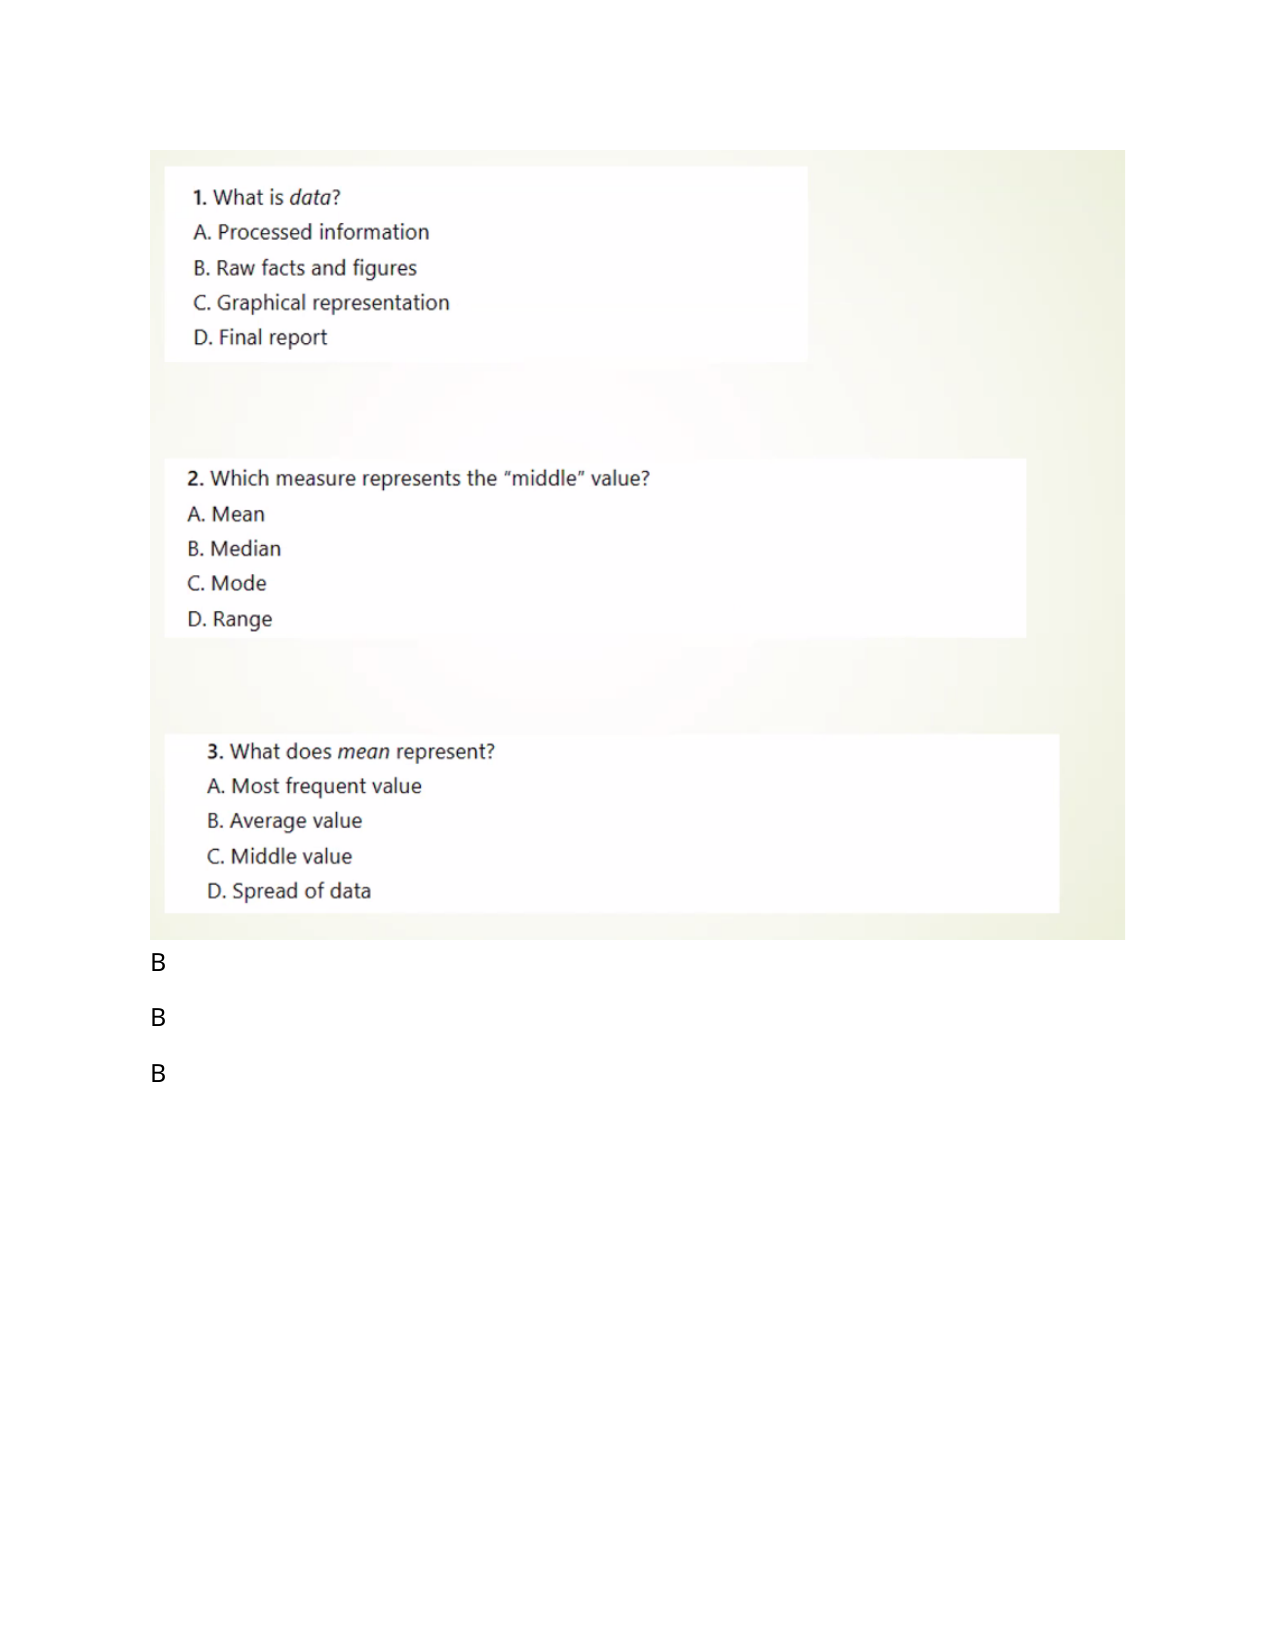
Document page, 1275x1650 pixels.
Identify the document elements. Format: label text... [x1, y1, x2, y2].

text B [150, 1056, 1125, 1090]
text B [150, 940, 1125, 978]
text B [150, 1000, 1125, 1034]
